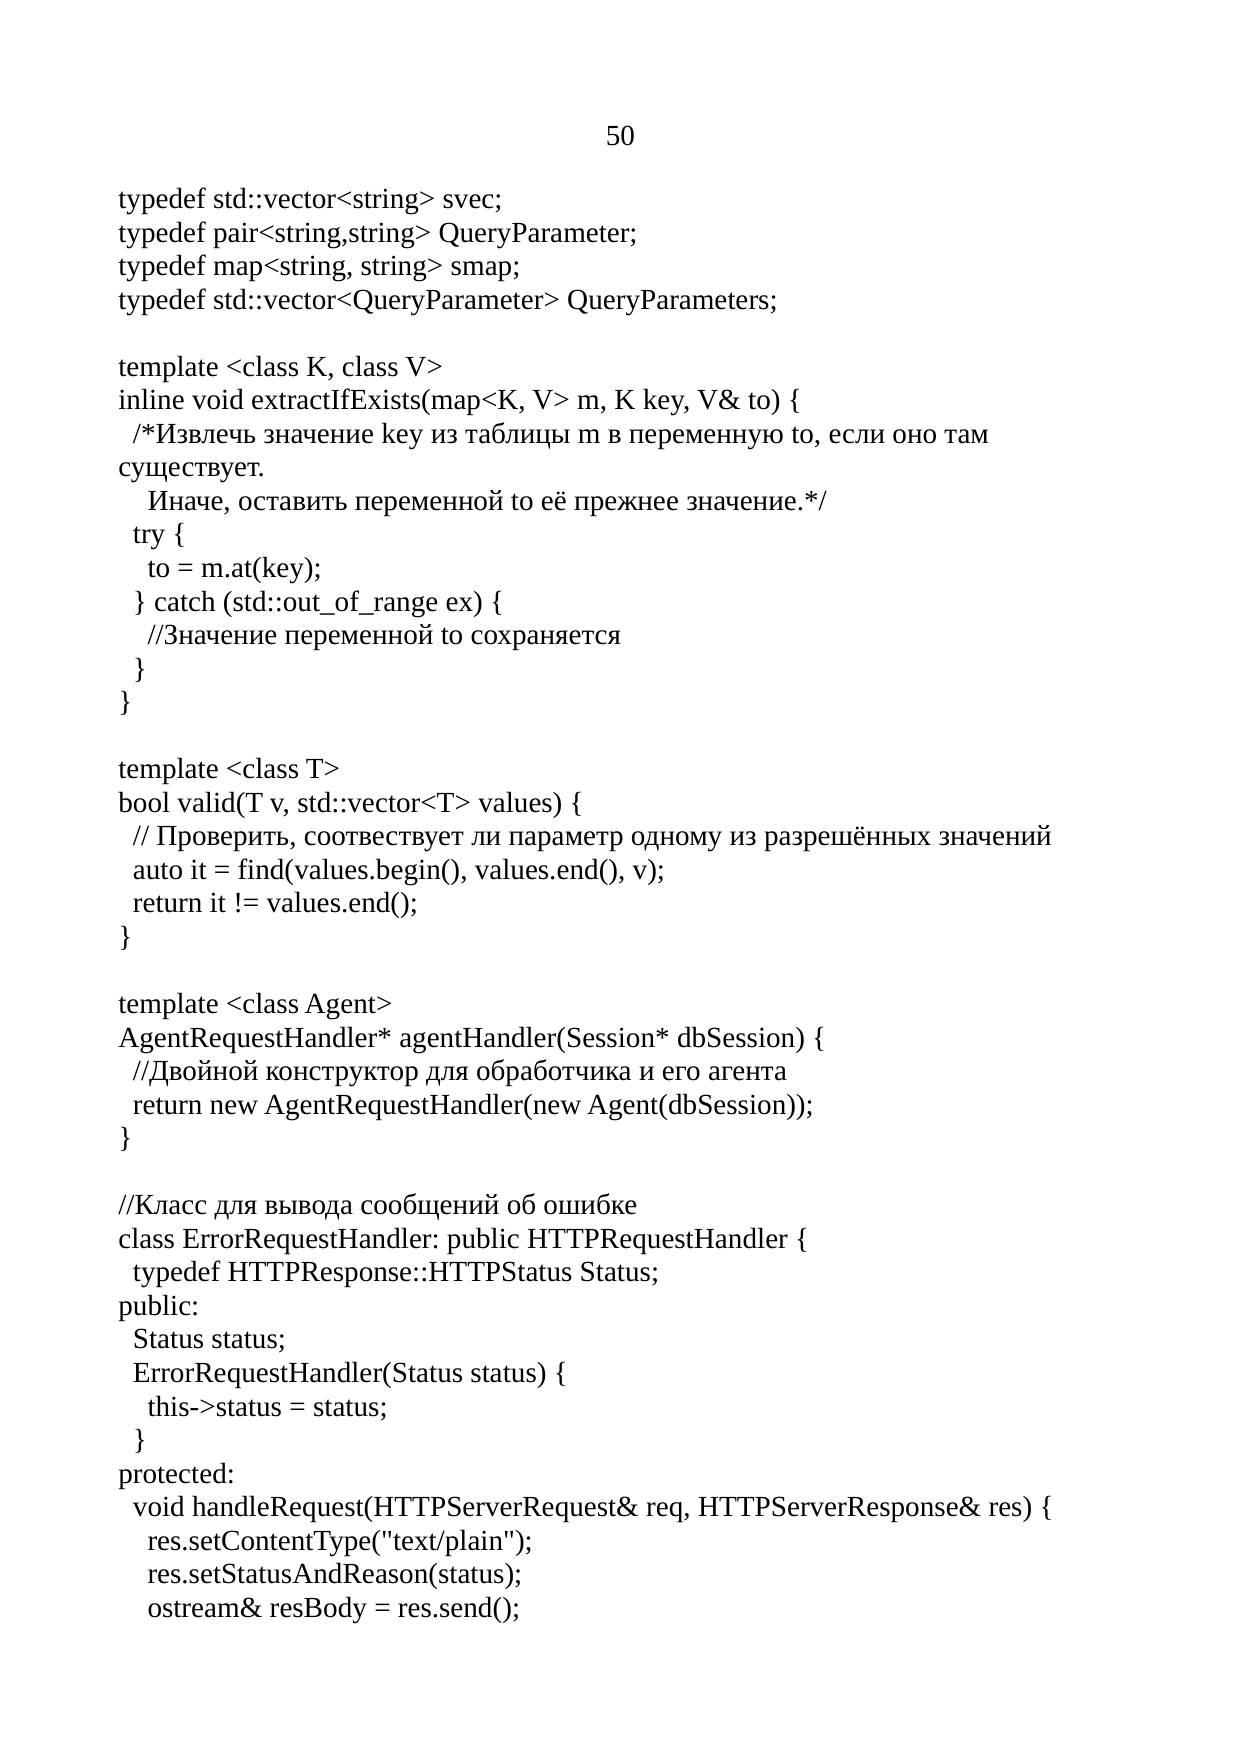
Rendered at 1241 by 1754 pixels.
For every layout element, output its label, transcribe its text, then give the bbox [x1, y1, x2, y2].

text typedef std::vector<string> svec; typedef pair<string,string> QueryParameter; typedef map<string, string> smap; typedef std::vector<QueryParameter> QueryParameters; template <class K, class V> inline void extractIfExists(map<K, V> m, K key, V& to) { /*Извлечь значение key из таблицы m в переменную to, если оно там существует. Иначе, оставить переменной to её прежнее значение.*/ try { to = m.at(key); } catch (std::out_of_range ex) { //Значение переменной to сохраняется } } template <class T> bool valid(T v, std::vector<T> values) { // Проверить, соотвествует ли параметр одному из разрешённых значений auto it = find(values.begin(), values.end(), v); return it != values.end(); } template <class Agent> AgentRequestHandler* agentHandler(Session* dbSession) { //Двойной конструктор для обработчика и его агента return new AgentRequestHandler(new Agent(dbSession)); } //Класс для вывода сообщений об ошибке class ErrorRequestHandler: public HTTPRequestHandler { typedef HTTPResponse::HTTPStatus Status; public: Status status; ErrorRequestHandler(Status status) { this->status = status; } protected: void handleRequest(HTTPServerRequest& req, HTTPServerResponse& res) { res.setContentType("text/plain"); res.setStatusAndReason(status); ostream& resBody = res.send(); [118, 181, 1122, 1623]
